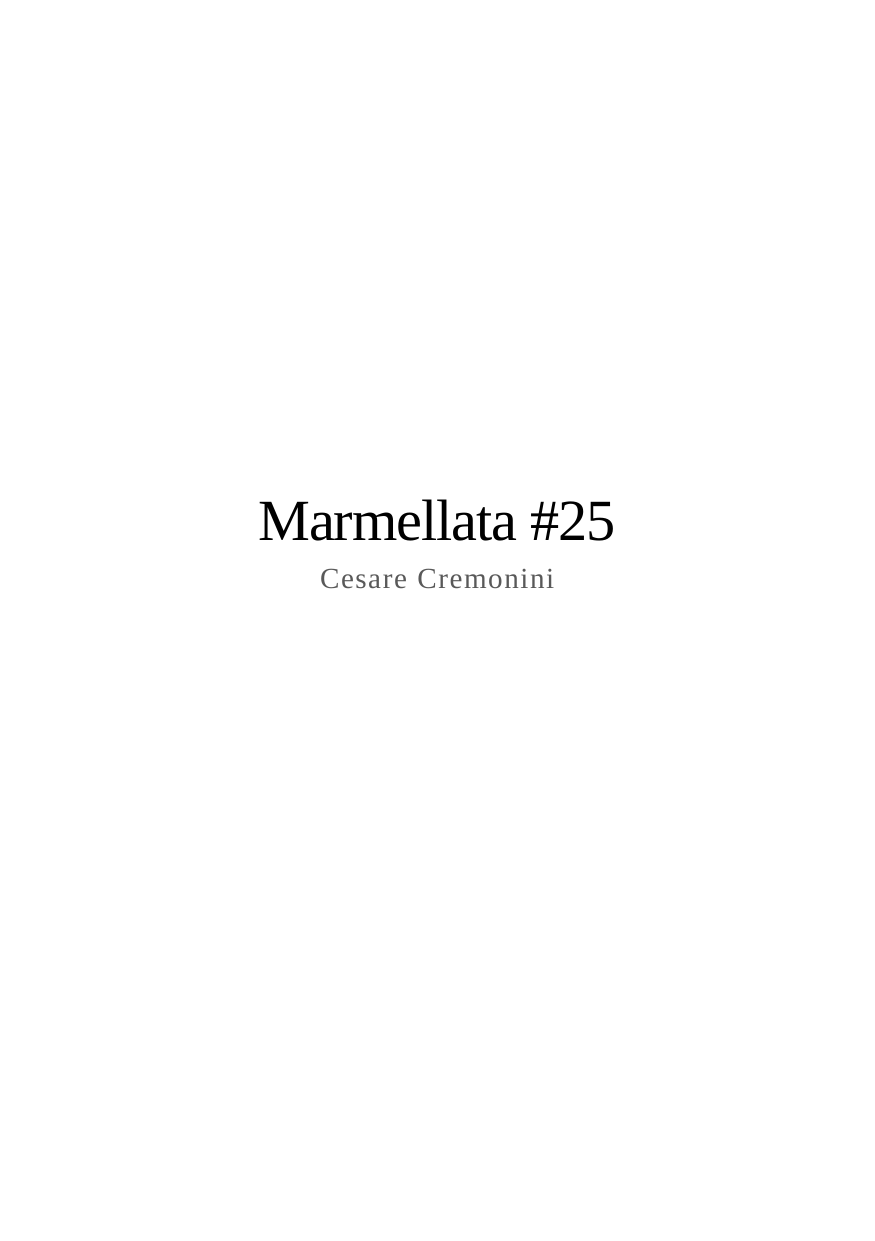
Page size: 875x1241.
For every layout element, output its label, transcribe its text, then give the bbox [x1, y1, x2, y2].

subtitle Cesare Cremonini [112, 561, 762, 595]
title Marmellata #25 [112, 486, 762, 553]
